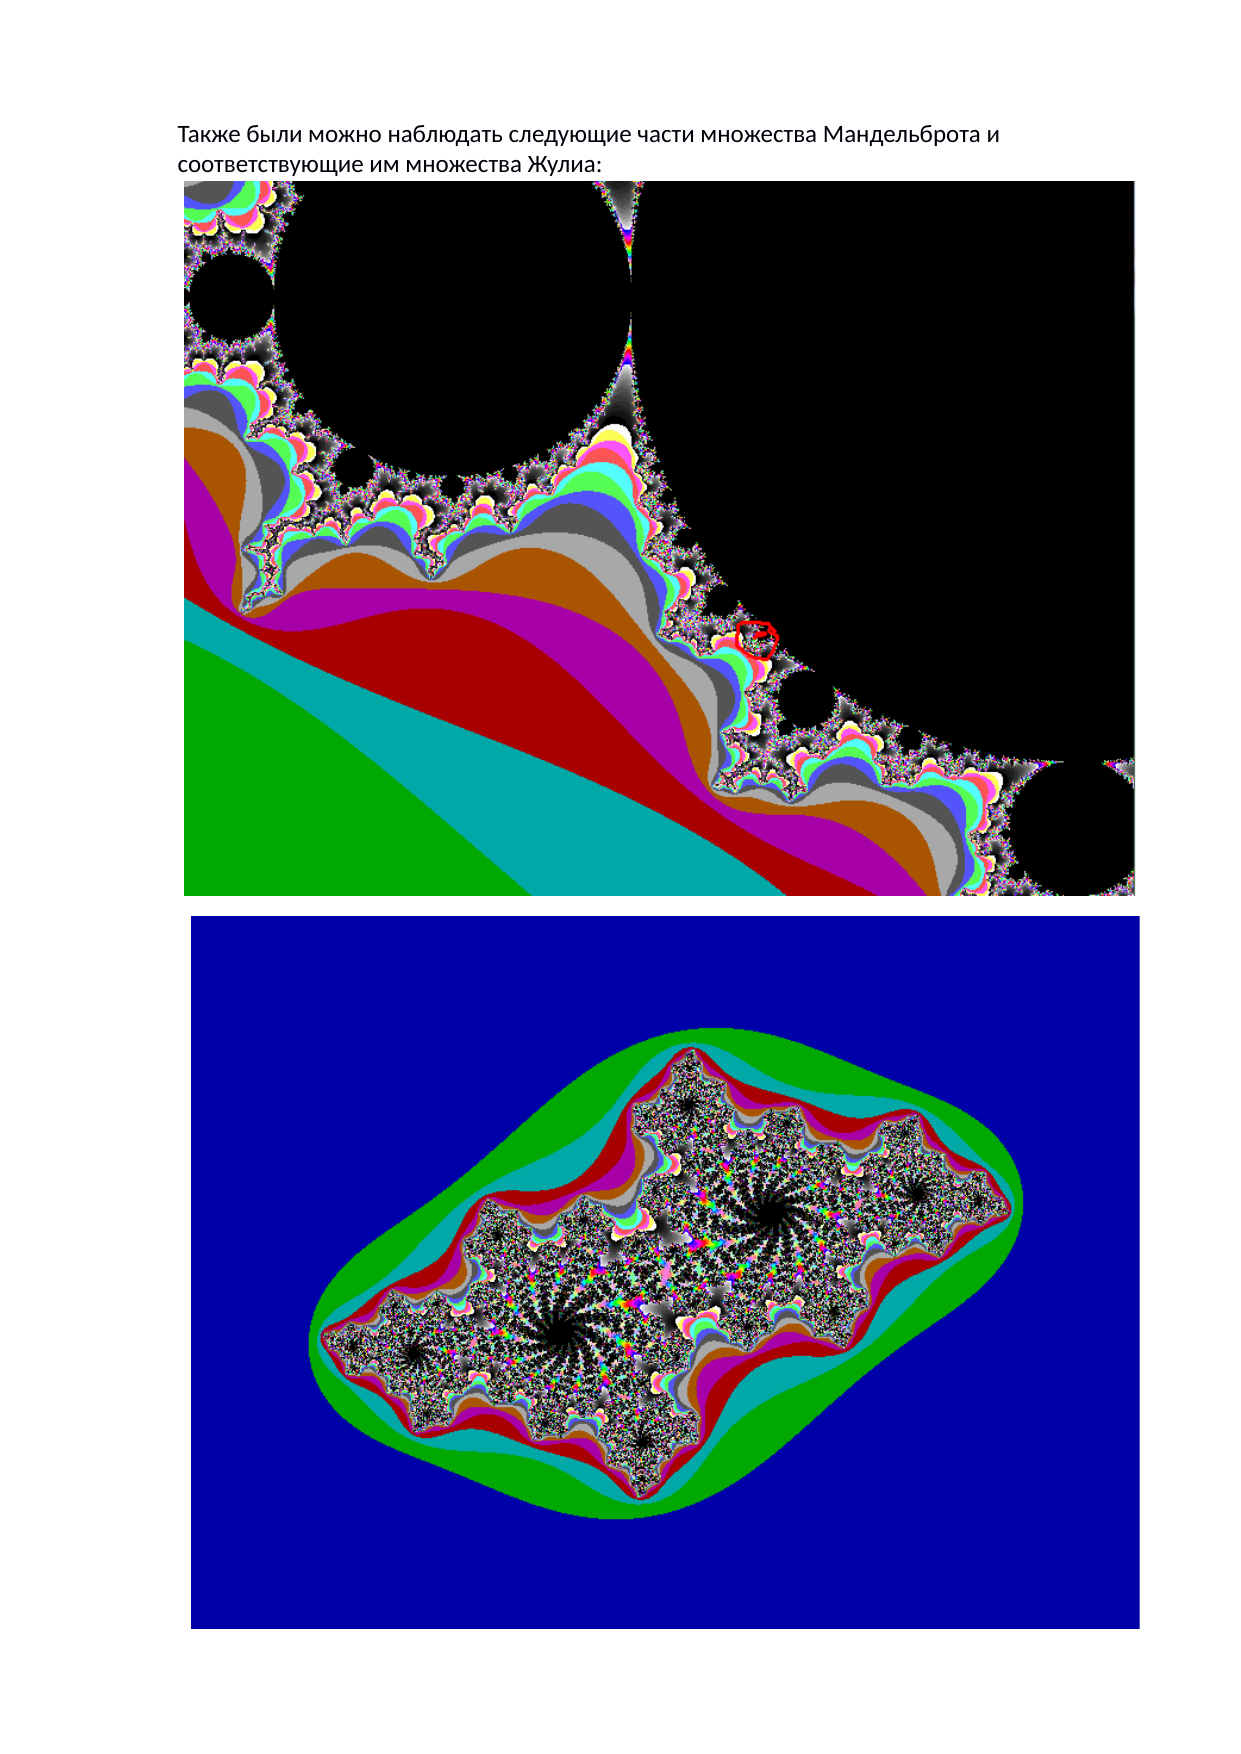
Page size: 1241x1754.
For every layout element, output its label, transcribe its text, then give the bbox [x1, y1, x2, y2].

picture [184, 181, 1159, 896]
picture [191, 916, 1166, 1629]
text Также были можно наблюдать следующие части множества Мандельброта и соответствующие им множества Жулиа: [177, 118, 1152, 179]
